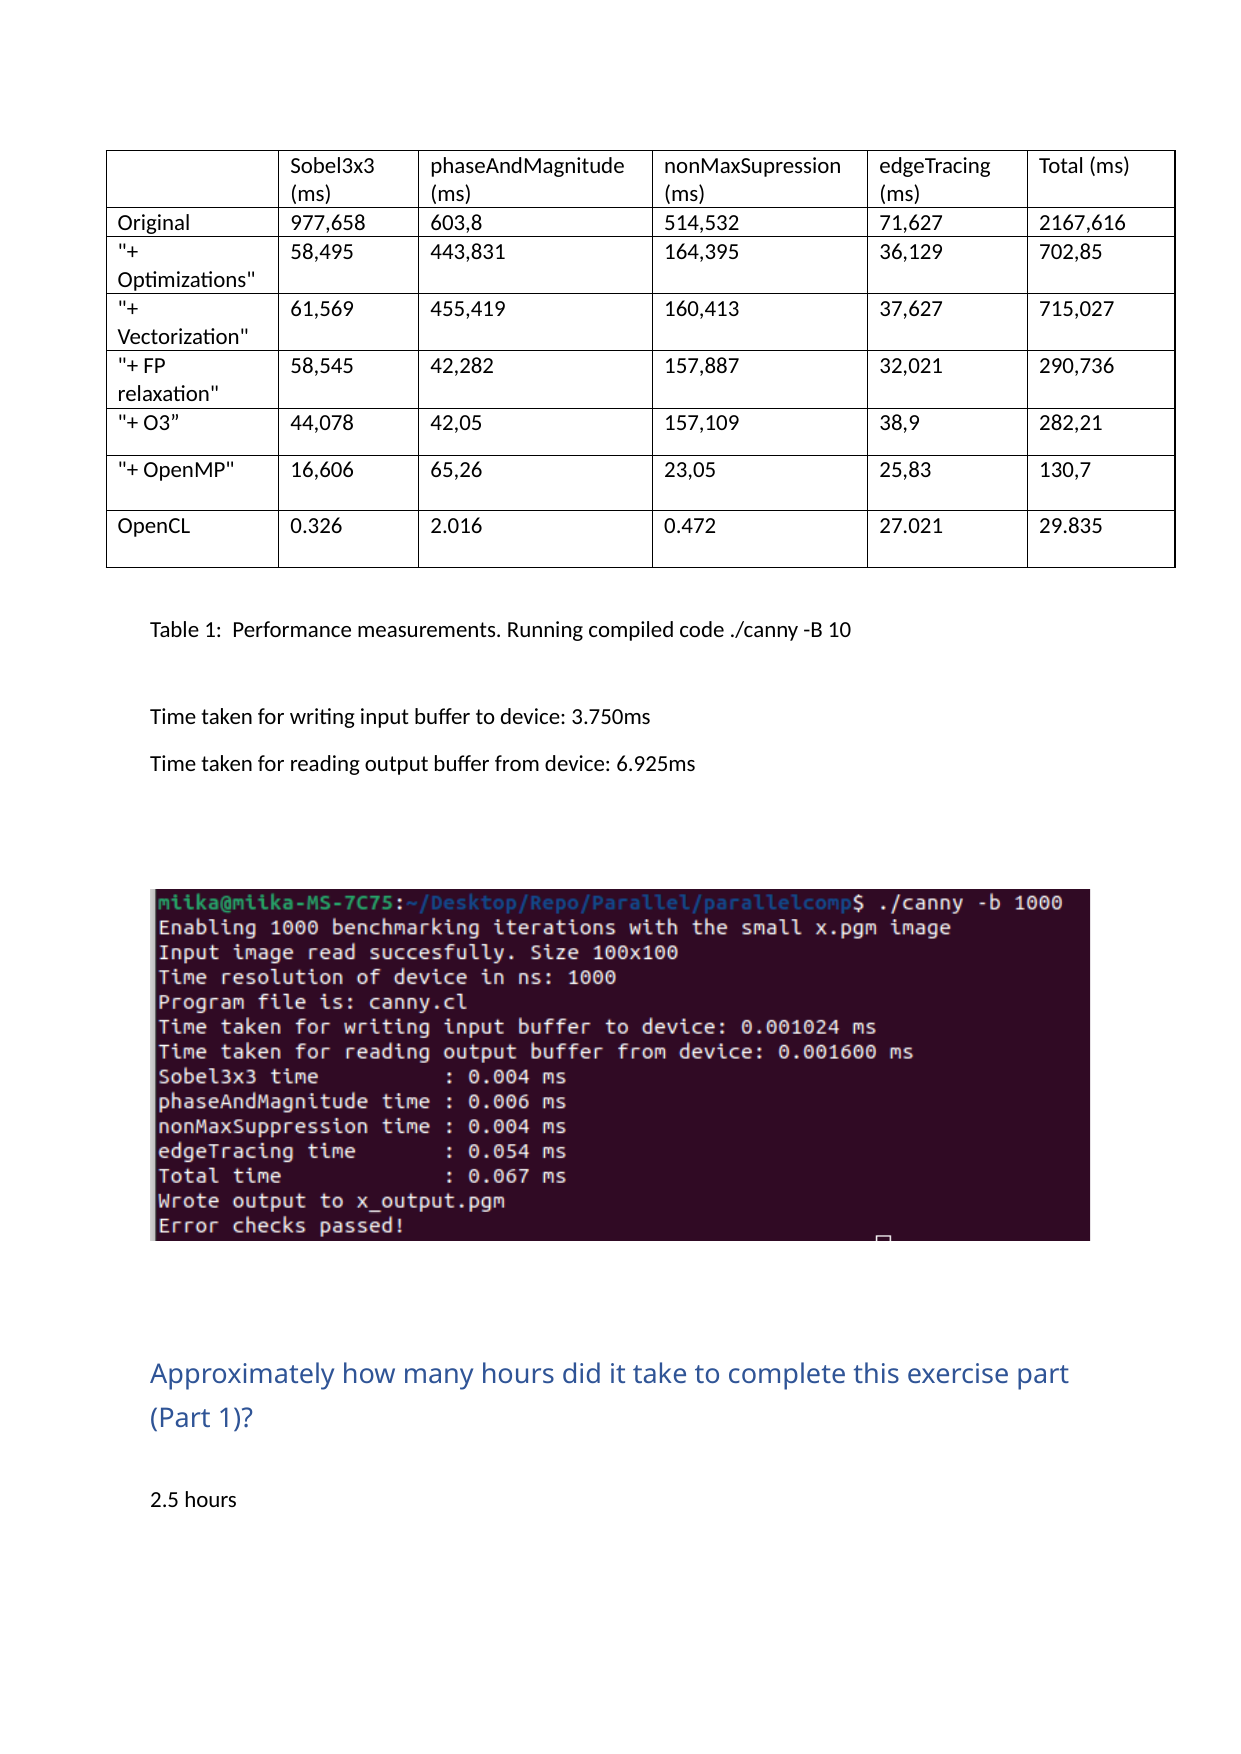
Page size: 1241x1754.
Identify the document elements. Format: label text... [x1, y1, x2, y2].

table_cell 37,627 [868, 294, 1027, 350]
text Table 1: Performance measurements. Running compiled code ./canny -B 10 [150, 615, 1090, 643]
table_cell 65,26 [419, 456, 652, 510]
table_cell 164,395 [653, 237, 867, 293]
table_cell 29.835 [1028, 511, 1174, 567]
table_cell 130,7 [1028, 456, 1174, 510]
table_cell 44,078 [279, 409, 418, 454]
text Time taken for reading output buffer from device: 6.925ms [150, 749, 1090, 777]
table_cell 157,887 [653, 351, 867, 407]
table_cell 977,658 [279, 208, 418, 236]
table_cell 0.326 [279, 511, 418, 567]
table_cell 16,606 [279, 456, 418, 510]
text 2.5 hours [150, 1486, 1090, 1514]
table_cell 157,109 [653, 409, 867, 454]
table_header [107, 151, 278, 207]
table_cell 61,569 [279, 294, 418, 350]
table_cell 2167,616 [1028, 208, 1174, 236]
subtitle (Part 1)? [150, 1399, 1090, 1436]
table_cell 71,627 [868, 208, 1027, 236]
table_cell 27.021 [868, 511, 1027, 567]
table_cell 514,532 [653, 208, 867, 236]
table_header Total (ms) [1028, 151, 1174, 207]
table_cell 25,83 [868, 456, 1027, 510]
table_cell 42,282 [419, 351, 652, 407]
table_header Sobel3x3 (ms) [279, 151, 418, 207]
table_cell "+ OpenMP" [107, 456, 278, 510]
table_cell 290,736 [1028, 351, 1174, 407]
table_cell 715,027 [1028, 294, 1174, 350]
table_cell Original [107, 208, 278, 236]
table_cell "+ O3” [107, 409, 278, 454]
table_cell 160,413 [653, 294, 867, 350]
table_header phaseAndMagnitude (ms) [419, 151, 652, 207]
table_cell 58,545 [279, 351, 418, 407]
table_cell "+ Vectorization" [107, 294, 278, 350]
table_cell 282,21 [1028, 409, 1174, 454]
table_cell "+ Optimizations" [107, 237, 278, 293]
table_cell 702,85 [1028, 237, 1174, 293]
table_cell 603,8 [419, 208, 652, 236]
table_cell 38,9 [868, 409, 1027, 454]
table_cell 58,495 [279, 237, 418, 293]
picture [150, 889, 1091, 1241]
table_cell 2.016 [419, 511, 652, 567]
table_cell 42,05 [419, 409, 652, 454]
subtitle Approximately how many hours did it take to complete this exercise part [150, 1355, 1090, 1392]
table_cell "+ FP relaxation" [107, 351, 278, 407]
table_header edgeTracing (ms) [868, 151, 1027, 207]
table_cell 23,05 [653, 456, 867, 510]
table_header nonMaxSupression (ms) [653, 151, 867, 207]
table_cell 36,129 [868, 237, 1027, 293]
text Time taken for writing input buffer to device: 3.750ms [150, 702, 1090, 730]
table_cell OpenCL [107, 511, 278, 567]
table_cell 32,021 [868, 351, 1027, 407]
table_cell 443,831 [419, 237, 652, 293]
table_cell 455,419 [419, 294, 652, 350]
table_cell 0.472 [653, 511, 867, 567]
